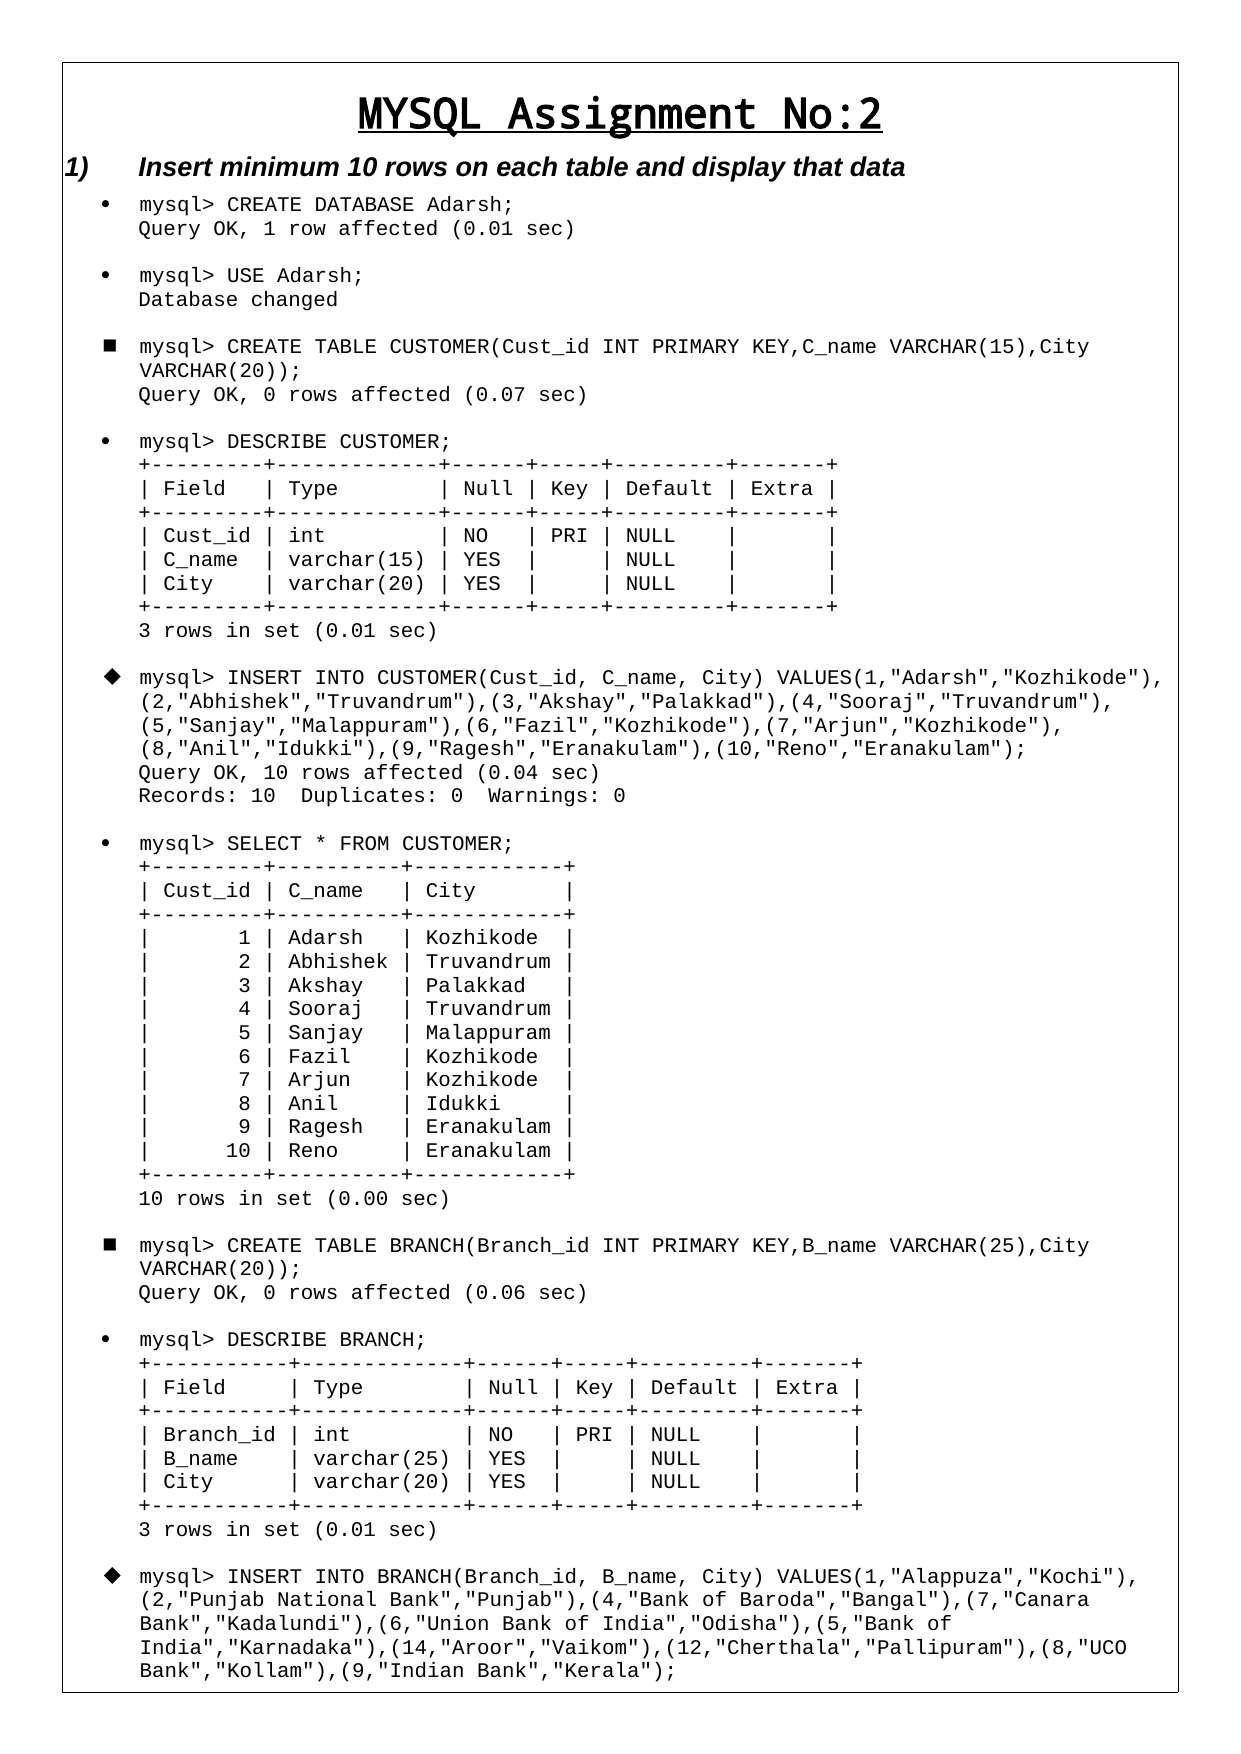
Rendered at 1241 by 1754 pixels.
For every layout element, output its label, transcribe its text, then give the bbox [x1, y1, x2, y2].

text +-----------+-------------+------+-----+---------+-------+ [138, 1400, 1176, 1424]
list mysql> SELECT * FROM CUSTOMER; [102, 833, 1176, 856]
text | C_name | varchar(15) | YES | | NULL | | [138, 549, 1176, 573]
text Query OK, 1 row affected (0.01 sec) [138, 218, 1176, 242]
text Records: 10 Duplicates: 0 Warnings: 0 [138, 786, 1176, 809]
text | 9 | Ragesh | Eranakulam | [138, 1117, 1176, 1140]
text +---------+-------------+------+-----+---------+-------+ [138, 502, 1176, 525]
text +---------+----------+------------+ [138, 1164, 1176, 1187]
text | B_name | varchar(25) | YES | | NULL | | [138, 1448, 1176, 1471]
text | 4 | Sooraj | Truvandrum | [138, 998, 1176, 1022]
list mysql> DESCRIBE CUSTOMER; [102, 431, 1176, 454]
text Query OK, 0 rows affected (0.07 sec) [138, 383, 1176, 407]
text +---------+----------+------------+ [138, 904, 1176, 927]
list mysql> INSERT INTO CUSTOMER(Cust_id, C_name, City) VALUES(1,"Adarsh","Kozhikode"),(2,"Abhishek","Truvandrum"),(3,"Akshay","Palakkad"),(4,"Sooraj","Truvandrum"),(5,"Sanjay","Malappuram"),(6,"Fazil","Kozhikode"),(7,"Arjun","Kozhikode"),(8,"Anil","Idukki"),(9,"Ragesh","Eranakulam"),(10,"Reno","Eranakulam"); [102, 667, 1176, 762]
text +---------+----------+------------+ [138, 856, 1176, 880]
text | 10 | Reno | Eranakulam | [138, 1140, 1176, 1164]
text | 7 | Arjun | Kozhikode | [138, 1069, 1176, 1093]
text | 1 | Adarsh | Kozhikode | [138, 927, 1176, 951]
list mysql> INSERT INTO BRANCH(Branch_id, B_name, City) VALUES(1,"Alappuza","Kochi"),(2,"Punjab National Bank","Punjab"),(4,"Bank of Baroda","Bangal"),(7,"Canara Bank","Kadalundi"),(6,"Union Bank of India","Odisha"),(5,"Bank of India","Karnadaka"),(14,"Aroor","Vaikom"),(12,"Cherthala","Pallipuram"),(8,"UCO Bank","Kollam"),(9,"Indian Bank","Kerala"); [102, 1566, 1176, 1684]
text | Cust_id | int | NO | PRI | NULL | | [138, 525, 1176, 549]
text | 2 | Abhishek | Truvandrum | [138, 951, 1176, 975]
text Query OK, 0 rows affected (0.06 sec) [138, 1282, 1176, 1306]
text +---------+-------------+------+-----+---------+-------+ [138, 454, 1176, 478]
text | Branch_id | int | NO | PRI | NULL | | [138, 1424, 1176, 1448]
text +-----------+-------------+------+-----+---------+-------+ [138, 1495, 1176, 1518]
list mysql> CREATE DATABASE Adarsh; [102, 194, 1176, 218]
subtitle MYSQL Assignment No:2 [64, 89, 1176, 138]
text 10 rows in set (0.00 sec) [138, 1187, 1176, 1211]
text | City | varchar(20) | YES | | NULL | | [138, 1471, 1176, 1495]
text Query OK, 10 rows affected (0.04 sec) [138, 762, 1176, 786]
text +-----------+-------------+------+-----+---------+-------+ [138, 1353, 1176, 1377]
text | 3 | Akshay | Palakkad | [138, 975, 1176, 998]
text | 5 | Sanjay | Malappuram | [138, 1022, 1176, 1046]
text | City | varchar(20) | YES | | NULL | | [138, 573, 1176, 596]
text | Cust_id | C_name | City | [138, 880, 1176, 904]
list mysql> USE Adarsh; [102, 265, 1176, 289]
text 3 rows in set (0.01 sec) [138, 620, 1176, 644]
text 3 rows in set (0.01 sec) [138, 1518, 1176, 1542]
text | 8 | Anil | Idukki | [138, 1093, 1176, 1117]
list mysql> DESCRIBE BRANCH; [102, 1329, 1176, 1353]
list mysql> CREATE TABLE CUSTOMER(Cust_id INT PRIMARY KEY,C_name VARCHAR(15),City VARCHAR(20)); [102, 336, 1176, 383]
text | Field | Type | Null | Key | Default | Extra | [138, 1377, 1176, 1400]
text Database changed [138, 289, 1176, 313]
subtitle Insert minimum 10 rows on each table and display that data [64, 151, 1176, 182]
list mysql> CREATE TABLE BRANCH(Branch_id INT PRIMARY KEY,B_name VARCHAR(25),City VARCHAR(20)); [102, 1235, 1176, 1282]
text | Field | Type | Null | Key | Default | Extra | [138, 478, 1176, 502]
text | 6 | Fazil | Kozhikode | [138, 1046, 1176, 1069]
text +---------+-------------+------+-----+---------+-------+ [138, 596, 1176, 620]
